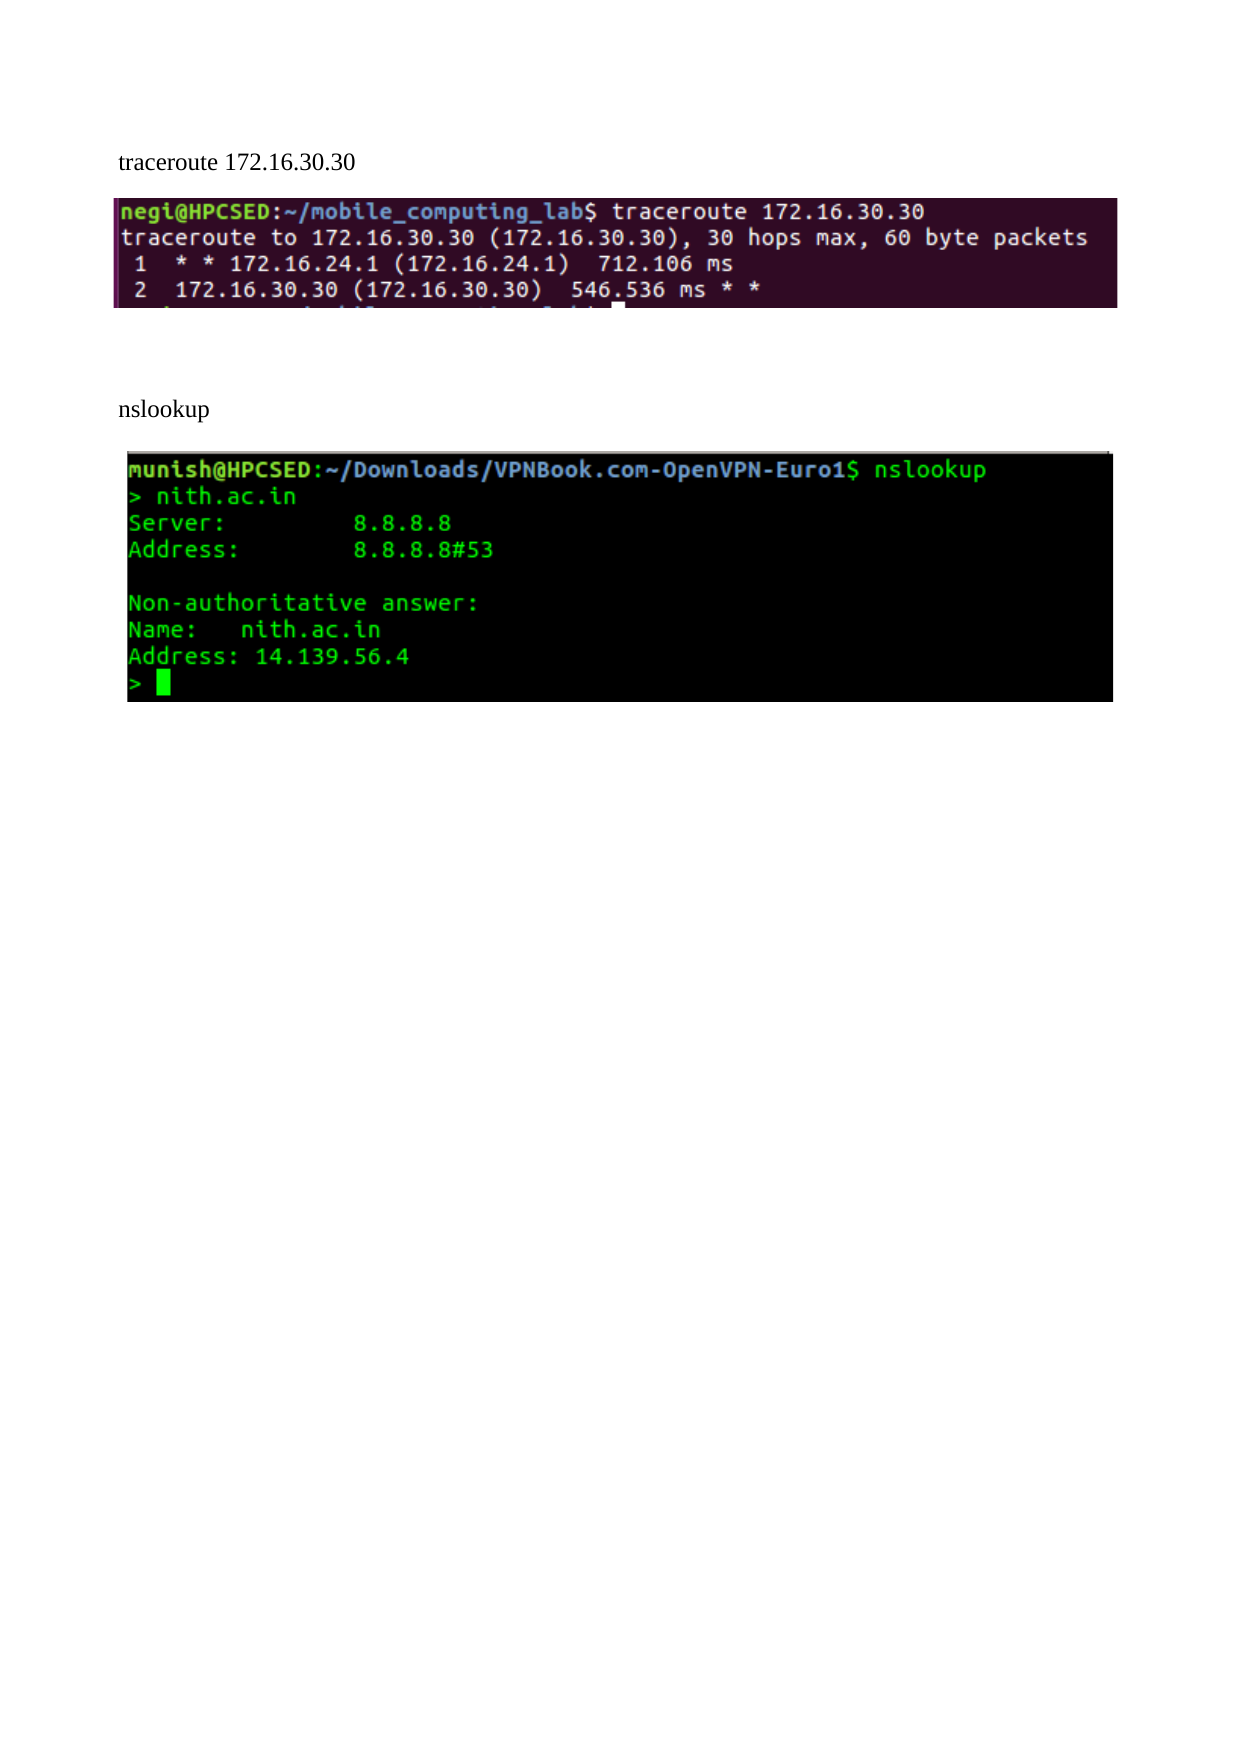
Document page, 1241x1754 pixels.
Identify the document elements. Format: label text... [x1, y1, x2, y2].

text traceroute 172.16.30.30 [118, 147, 1122, 176]
text nslookup [118, 394, 1122, 422]
picture [127, 451, 1114, 702]
picture [113, 198, 1118, 308]
